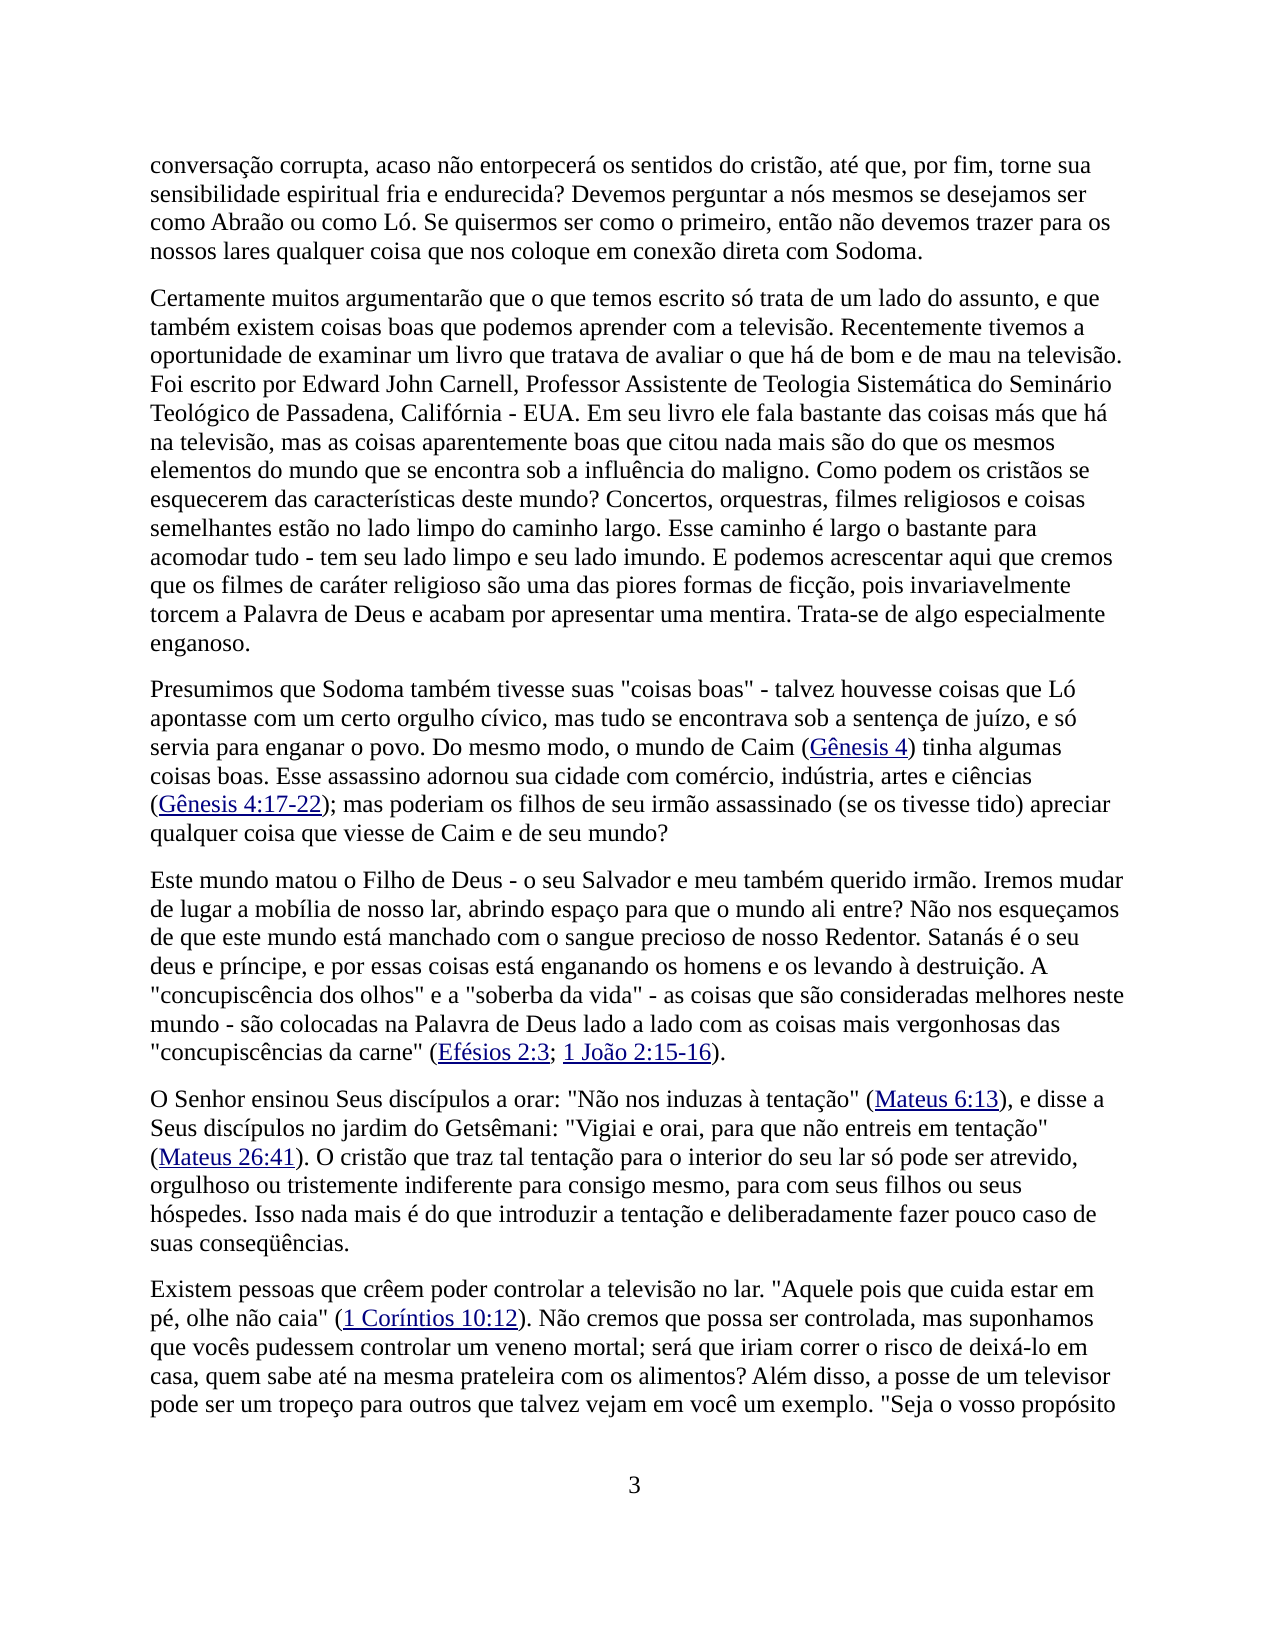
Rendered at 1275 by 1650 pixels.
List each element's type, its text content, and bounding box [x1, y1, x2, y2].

text Certamente muitos argumentarão que o que temos escrito só trata de um lado do assunto, e que também existem coisas boas que podemos aprender com a televisão. Recentemente tivemos a oportunidade de examinar um livro que tratava de avaliar o que há de bom e de mau na televisão. Foi escrito por Edward John Carnell, Professor Assistente de Teologia Sistemática do Seminário Teológico de Passadena, Califórnia - EUA. Em seu livro ele fala bastante das coisas más que há na televisão, mas as coisas aparentemente boas que citou nada mais são do que os mesmos elementos do mundo que se encontra sob a influência do maligno. Como podem os cristãos se esquecerem das características deste mundo? Concertos, orquestras, filmes religiosos e coisas semelhantes estão no lado limpo do caminho largo. Esse caminho é largo o bastante para acomodar tudo - tem seu lado limpo e seu lado imundo. E podemos acrescentar aqui que cremos que os filmes de caráter religioso são uma das piores formas de ficção, pois invariavelmente torcem a Palavra de Deus e acabam por apresentar uma mentira. Trata-se de algo especialmente enganoso. [150, 283, 1125, 657]
text conversação corrupta, acaso não entorpecerá os sentidos do cristão, até que, por fim, torne sua sensibilidade espiritual fria e endurecida? Devemos perguntar a nós mesmos se desejamos ser como Abraão ou como Ló. Se quisermos ser como o primeiro, então não devemos trazer para os nossos lares qualquer coisa que nos coloque em conexão direta com Sodoma. [150, 150, 1125, 265]
text Existem pessoas que crêem poder controlar a televisão no lar. "Aquele pois que cuida estar em pé, olhe não caia" (1 Coríntios 10:12). Não cremos que possa ser controlada, mas suponhamos que vocês pudessem controlar um veneno mortal; será que iriam correr o risco de deixá-lo em casa, quem sabe até na mesma prateleira com os alimentos? Além disso, a posse de um televisor pode ser um tropeço para outros que talvez vejam em você um exemplo. "Seja o vosso propósito [150, 1274, 1125, 1418]
text Presumimos que Sodoma também tivesse suas "coisas boas" - talvez houvesse coisas que Ló apontasse com um certo orgulho cívico, mas tudo se encontrava sob a sentença de juízo, e só servia para enganar o povo. Do mesmo modo, o mundo de Caim (Gênesis 4) tinha algumas coisas boas. Esse assassino adornou sua cidade com comércio, indústria, artes e ciências (Gênesis 4:17-22); mas poderiam os filhos de seu irmão assassinado (se os tivesse tido) apreciar qualquer coisa que viesse de Caim e de seu mundo? [150, 674, 1125, 847]
text O Senhor ensinou Seus discípulos a orar: "Não nos induzas à tentação" (Mateus 6:13), e disse a Seus discípulos no jardim do Getsêmani: "Vigiai e orai, para que não entreis em tentação" (Mateus 26:41). O cristão que traz tal tentação para o interior do seu lar só pode ser atrevido, orgulhoso ou tristemente indiferente para consigo mesmo, para com seus filhos ou seus hóspedes. Isso nada mais é do que introduzir a tentação e deliberadamente fazer pouco caso de suas conseqüências. [150, 1084, 1125, 1257]
text Este mundo matou o Filho de Deus - o seu Salvador e meu também querido irmão. Iremos mudar de lugar a mobília de nosso lar, abrindo espaço para que o mundo ali entre? Não nos esqueçamos de que este mundo está manchado com o sangue precioso de nosso Redentor. Satanás é o seu deus e príncipe, e por essas coisas está enganando os homens e os levando à destruição. A "concupiscência dos olhos" e a "soberba da vida" - as coisas que são consideradas melhores neste mundo - são colocadas na Palavra de Deus lado a lado com as coisas mais vergonhosas das "concupiscências da carne" (Efésios 2:3; 1 João 2:15-16). [150, 865, 1125, 1066]
